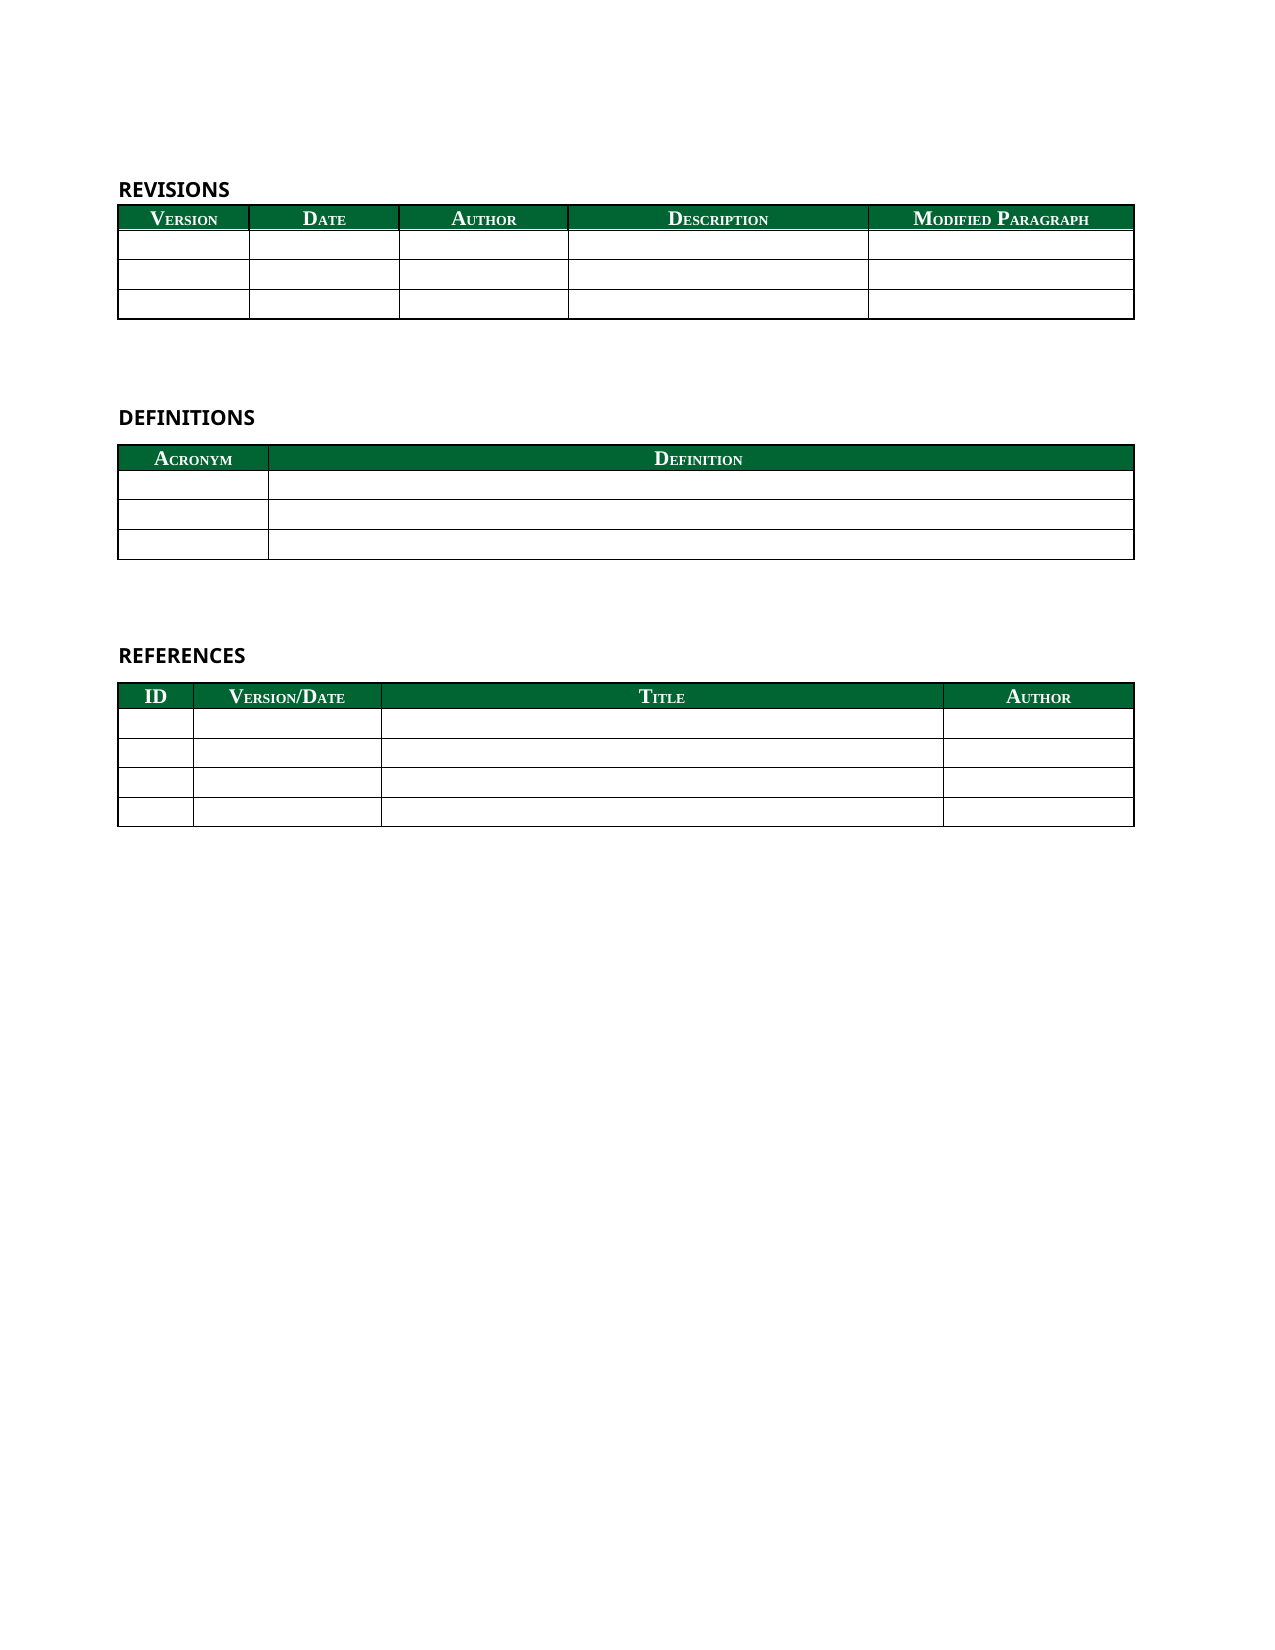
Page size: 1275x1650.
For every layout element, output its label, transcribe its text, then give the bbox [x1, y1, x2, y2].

table_cell [269, 500, 1133, 529]
table_cell [250, 260, 399, 289]
table_header Version/Date [194, 684, 381, 708]
text Definitions [118, 403, 1157, 431]
table_header Author [400, 206, 567, 229]
table_cell [119, 231, 249, 259]
table_cell [869, 260, 1133, 289]
table_header Author [944, 684, 1133, 708]
table_cell [119, 798, 193, 826]
table_header Version [119, 206, 248, 229]
table_cell [382, 798, 943, 826]
table_cell [119, 500, 268, 529]
table_cell [869, 290, 1133, 318]
table_cell [869, 231, 1133, 259]
table_cell [119, 260, 249, 289]
table_cell [944, 768, 1133, 797]
table_cell [400, 260, 568, 289]
table_header Title [382, 684, 943, 708]
table_cell [194, 798, 381, 826]
table_cell [119, 471, 268, 499]
table_header Definition [269, 446, 1133, 470]
table_header Date [250, 206, 398, 229]
table_cell [944, 798, 1133, 826]
table_cell [194, 739, 381, 767]
table_cell [569, 290, 868, 318]
text Revisions [118, 175, 1157, 203]
table_cell [119, 290, 249, 318]
table_cell [944, 709, 1133, 738]
table_header Acronym [119, 446, 268, 470]
table_header Description [569, 206, 868, 229]
table_cell [194, 709, 381, 738]
table_cell [194, 768, 381, 797]
table_cell [269, 530, 1133, 558]
table_cell [382, 739, 943, 767]
table_cell [119, 709, 193, 738]
table_cell [119, 530, 268, 558]
text References [118, 641, 1157, 669]
table_cell [944, 739, 1133, 767]
table_cell [250, 231, 399, 259]
table_cell [382, 768, 943, 797]
table_cell [269, 471, 1133, 499]
table_cell [569, 231, 868, 259]
table_cell [400, 231, 568, 259]
table_cell [382, 709, 943, 738]
table_cell [119, 739, 193, 767]
table_cell [250, 290, 399, 318]
table_cell [569, 260, 868, 289]
table_cell [119, 768, 193, 797]
table_header Modified Paragraph [869, 206, 1133, 229]
table_header ID [119, 684, 193, 708]
table_cell [400, 290, 568, 318]
